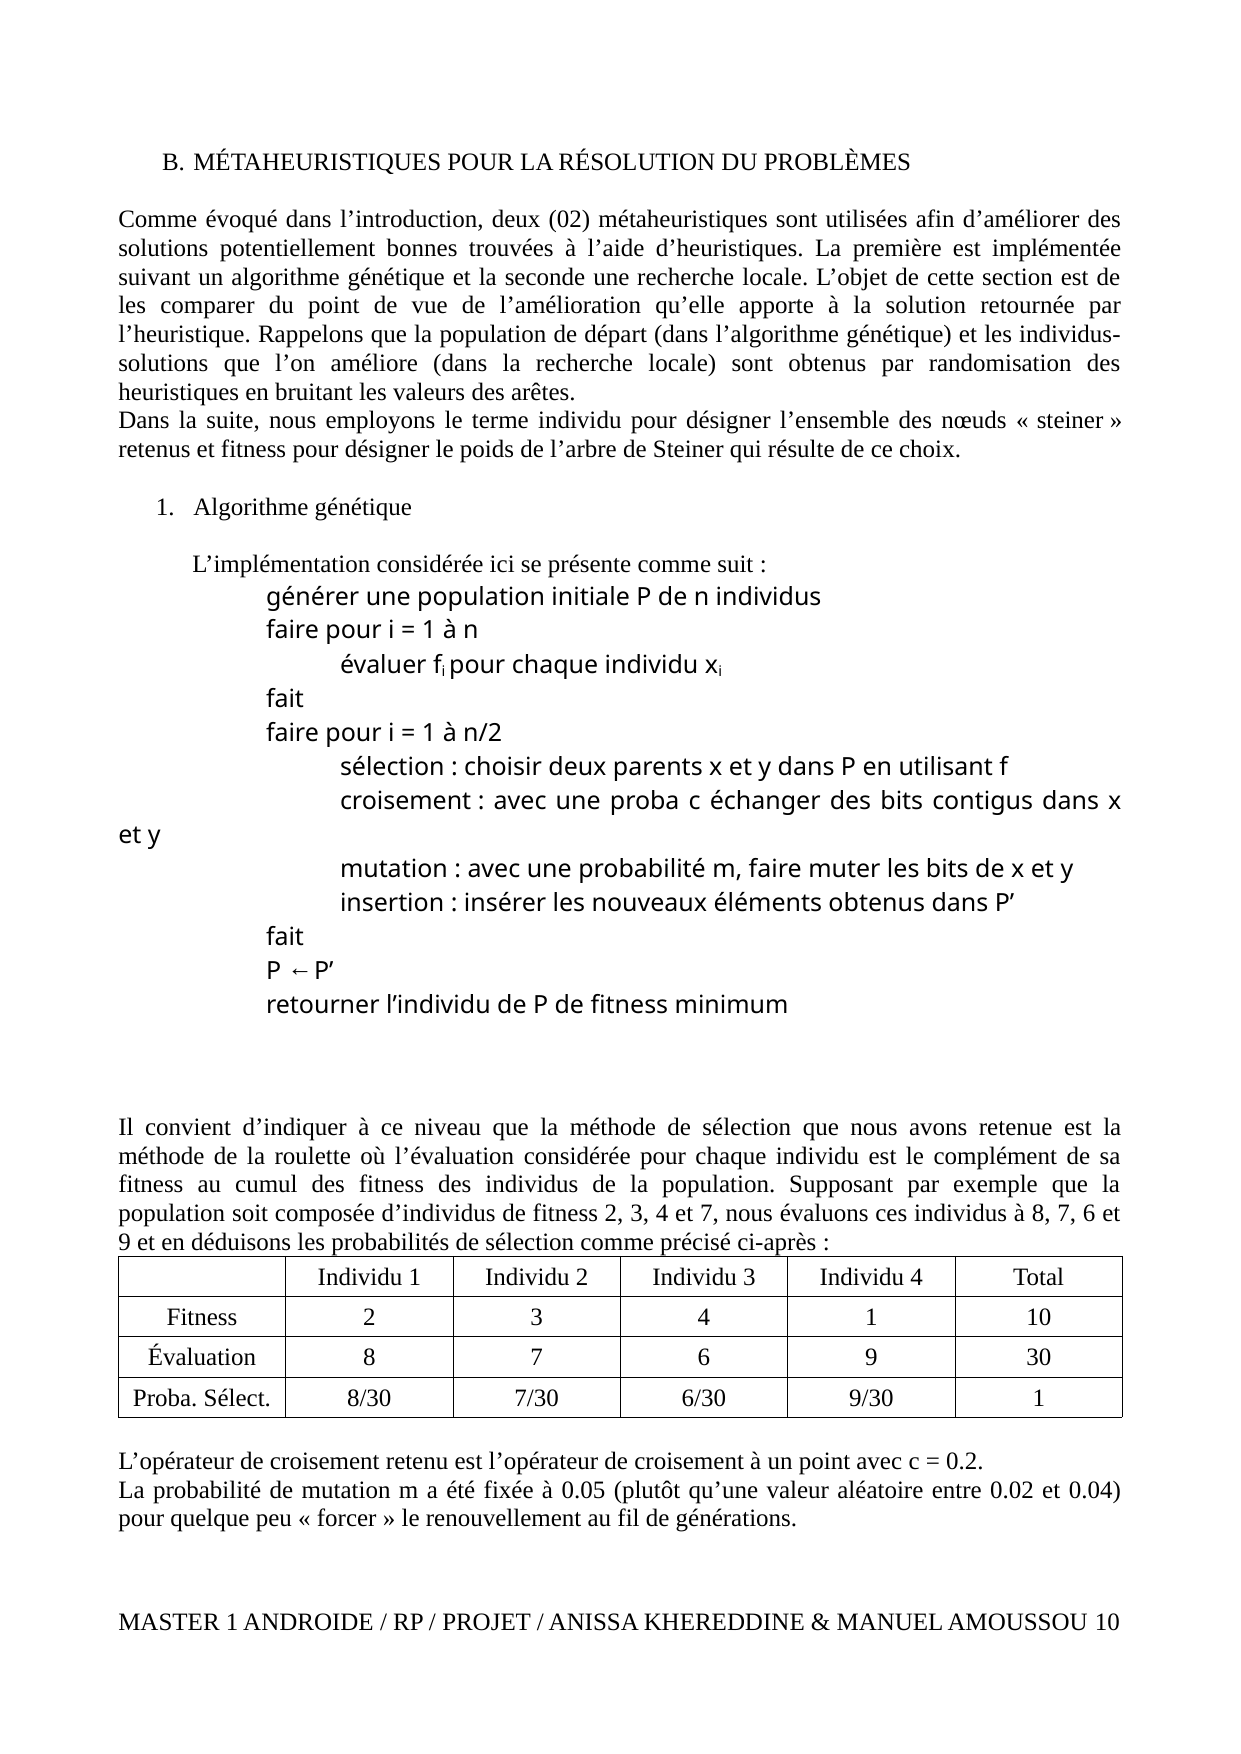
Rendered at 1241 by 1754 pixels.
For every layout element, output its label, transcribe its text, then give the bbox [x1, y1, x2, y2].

text L’opérateur de croisement retenu est l’opérateur de croisement à un point avec c = 0.2. [118, 1446, 1122, 1475]
table_cell 6 [621, 1337, 787, 1377]
table_cell 1 [956, 1378, 1122, 1417]
table_cell Évaluation [119, 1337, 285, 1377]
table_cell 8 [286, 1337, 453, 1377]
table_header Individu 4 [788, 1257, 955, 1296]
table_cell 3 [454, 1297, 620, 1336]
table_cell 1 [788, 1297, 955, 1336]
table_cell 30 [956, 1337, 1122, 1377]
table_header Individu 1 [286, 1257, 453, 1296]
table_header Individu 3 [621, 1257, 787, 1296]
text L’implémentation considérée ici se présente comme suit : [118, 549, 1122, 578]
table_cell 2 [286, 1297, 453, 1336]
table_header Individu 2 [454, 1257, 620, 1296]
text fait [118, 919, 1122, 953]
text évaluer fi pour chaque individu xi [118, 646, 1122, 680]
text Il convient d’indiquer à ce niveau que la méthode de sélection que nous avons retenue est la méthode de la roulette où l’évaluation considérée pour chaque individu est le complément de sa fitness au cumul des fitness des individus de la population. Supposant par exemple que la population soit composée d’individus de fitness 2, 3, 4 et 7, nous évaluons ces individus à 8, 7, 6 et 9 et en déduisons les probabilités de sélection comme précisé ci-après : [118, 1112, 1122, 1256]
table_cell 8/30 [286, 1378, 453, 1417]
list Algorithme génétique [156, 492, 1122, 521]
text fait [118, 680, 1122, 714]
table_header [119, 1257, 285, 1296]
table_cell 4 [621, 1297, 787, 1336]
table_cell 7 [454, 1337, 620, 1377]
text P ←P’ [118, 953, 1122, 987]
table_cell Proba. Sélect. [119, 1378, 285, 1417]
text sélection : choisir deux parents x et y dans P en utilisant f [118, 748, 1122, 782]
text retourner l’individu de P de fitness minimum [118, 987, 1122, 1021]
text La probabilité de mutation m a été fixée à 0.05 (plutôt qu’une valeur aléatoire entre 0.02 et 0.04) pour quelque peu « forcer » le renouvellement au fil de générations. [118, 1475, 1122, 1532]
text croisement : avec une proba c échanger des bits contigus dans x et y [118, 782, 1122, 851]
table_cell 6/30 [621, 1378, 787, 1417]
list MÉTAHEURISTIQUES POUR LA RÉSOLUTION DU PROBLÈMES [156, 147, 1122, 176]
table_cell 7/30 [454, 1378, 620, 1417]
table_cell 9/30 [788, 1378, 955, 1417]
table_cell 10 [956, 1297, 1122, 1336]
table_header Total [956, 1257, 1122, 1296]
table_cell Fitness [119, 1297, 285, 1336]
text mutation : avec une probabilité m, faire muter les bits de x et y [118, 851, 1122, 885]
text faire pour i = 1 à n [118, 612, 1122, 646]
text insertion : insérer les nouveaux éléments obtenus dans P’ [118, 885, 1122, 919]
text Dans la suite, nous employons le terme individu pour désigner l’ensemble des nœuds « steiner » retenus et fitness pour désigner le poids de l’arbre de Steiner qui résulte de ce choix. [118, 406, 1122, 463]
text Comme évoqué dans l’introduction, deux (02) métaheuristiques sont utilisées afin d’améliorer des solutions potentiellement bonnes trouvées à l’aide d’heuristiques. La première est implémentée suivant un algorithme génétique et la seconde une recherche locale. L’objet de cette section est de les comparer du point de vue de l’amélioration qu’elle apporte à la solution retournée par l’heuristique. Rappelons que la population de départ (dans l’algorithme génétique) et les individus-solutions que l’on améliore (dans la recherche locale) sont obtenus par randomisation des heuristiques en bruitant les valeurs des arêtes. [118, 204, 1122, 406]
text générer une population initiale P de n individus [118, 578, 1122, 612]
table_cell 9 [788, 1337, 955, 1377]
text faire pour i = 1 à n/2 [118, 714, 1122, 748]
